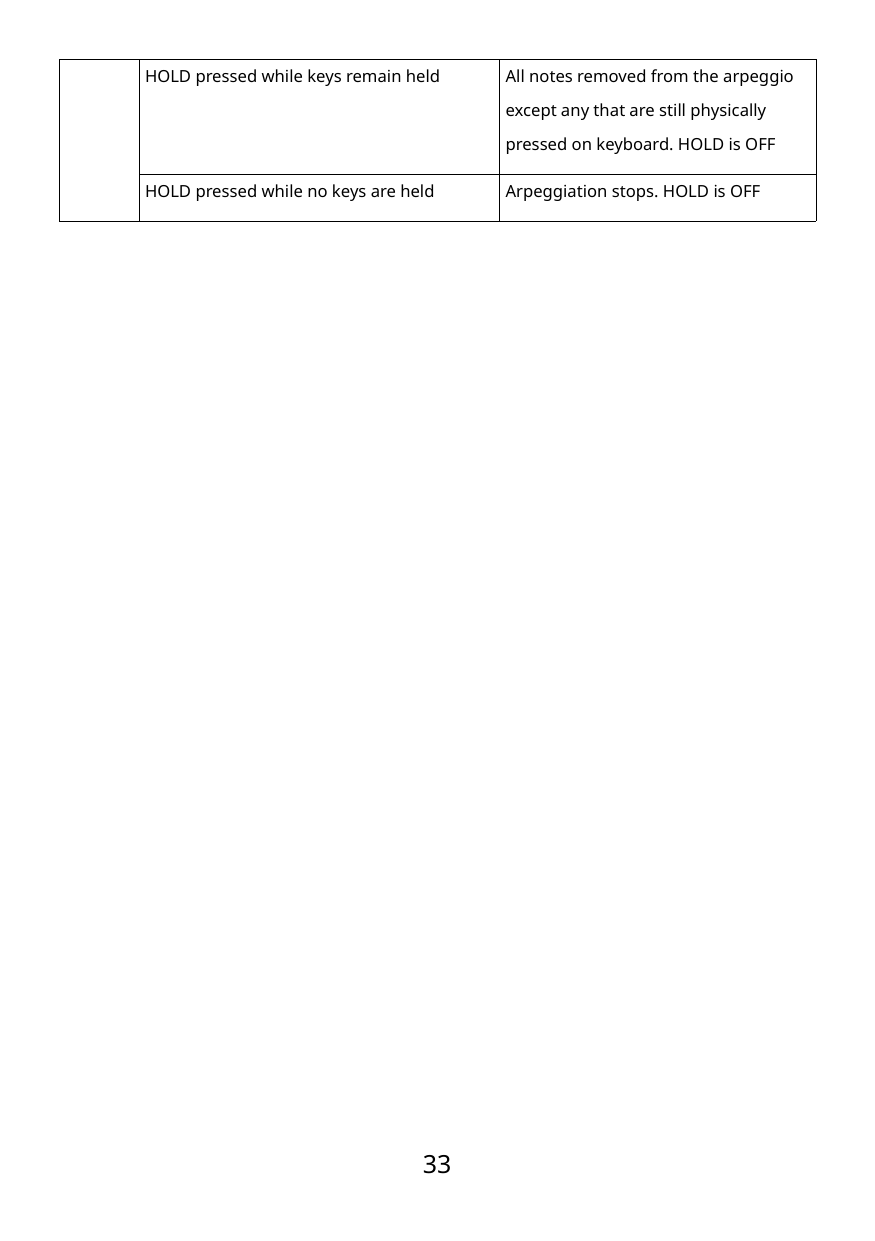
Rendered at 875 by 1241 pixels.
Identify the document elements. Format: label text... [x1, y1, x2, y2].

table_cell [60, 60, 139, 221]
table_cell Arpeggiation stops. HOLD is OFF [500, 175, 816, 221]
table_cell HOLD pressed while no keys are held [140, 175, 499, 221]
table_cell All notes removed from the arpeggio except any that are still physically pressed on keyboard. HOLD is OFF [500, 60, 816, 174]
table_cell HOLD pressed while keys remain held [140, 60, 499, 174]
